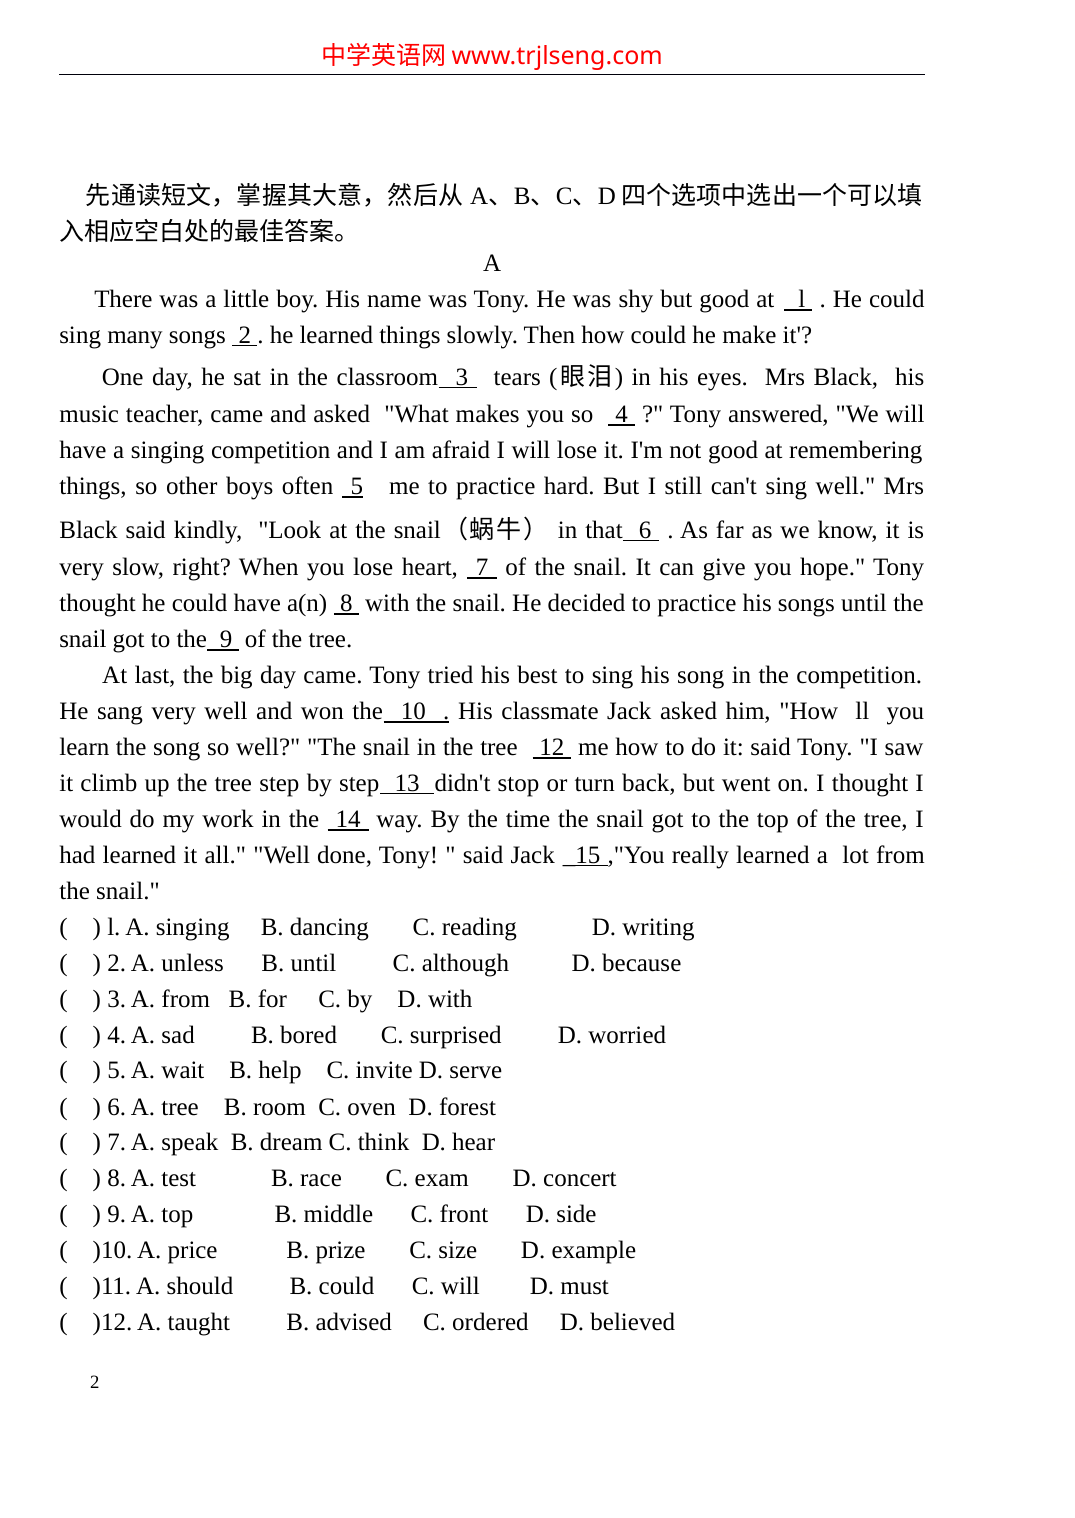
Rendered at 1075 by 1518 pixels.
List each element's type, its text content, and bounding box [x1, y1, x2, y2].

text ( ) 7. A. speak B. dream C. think D. hear [59, 1127, 925, 1156]
text ( ) 8. A. test B. race C. exam D. concert [59, 1163, 925, 1192]
text ( )12. A. taught B. advised C. ordered D. believed [59, 1307, 925, 1336]
text ( ) 3. A. from B. for C. by D. with [59, 984, 925, 1012]
picture [1010, 856, 1075, 938]
text At last, the big day came. Tony tried his best to sing his song in the competition. He sang very well and won the 10 . His classmate Jack asked him, "How ll you learn the song so well?" "The snail in the tree 12 me how to do it: said Tony. "I saw it climb up the tree step by step 13 didn't stop or turn back, but went on. I thought I would do my work in the 14 way. By the time the snail got to the top of the tree, I had learned it all." "Well done, Tony! " said Jack _15 ,"You really learned a lot from the snail." [59, 660, 925, 905]
text There was a little boy. His name was Tony. He was shy but good at l . He could sing many songs 2 . he learned things slowly. Then how could he make it'? [59, 284, 925, 349]
text ( ) l. A. singing B. dancing C. reading D. writing [59, 912, 925, 941]
text ( ) 2. A. unless B. until C. although D. because [59, 948, 925, 977]
text ( ) 6. A. tree B. room C. oven D. forest [59, 1092, 925, 1120]
text ( ) 5. A. wait B. help C. invite D. serve [59, 1056, 925, 1084]
text A [59, 248, 925, 277]
text One day, he sat in the classroom 3 tears (眼泪) in his eyes. Mrs Black, his music teacher, came and asked "What makes you so 4 ?" Tony answered, "We will have a singing competition and I am afraid I will lose it. I'm not good at remembering things, so other boys often 5 me to practice hard. But I still can't sing well." Mrs Black said kindly, "Look at the snail（蜗牛） in that 6 . As far as we know, it is very slow, right? When you lose heart, 7 of the snail. It can give you hope." Tony thought he could have a(n) 8 with the snail. He decided to practice his songs until the snail got to the 9 of the tree. [59, 356, 925, 653]
text ( ) 9. A. top B. middle C. front D. side [59, 1199, 925, 1228]
text 先通读短文，掌握其大意，然后从A、B、C、D四个选项中选出一个可以填入相应空白处的最佳答案。 [59, 176, 925, 248]
text ( ) 4. A. sad B. bored C. surprised D. worried [59, 1020, 925, 1048]
text ( )10. A. price B. prize C. size D. example [59, 1235, 925, 1264]
text ( )11. A. should B. could C. will D. must [59, 1271, 925, 1300]
